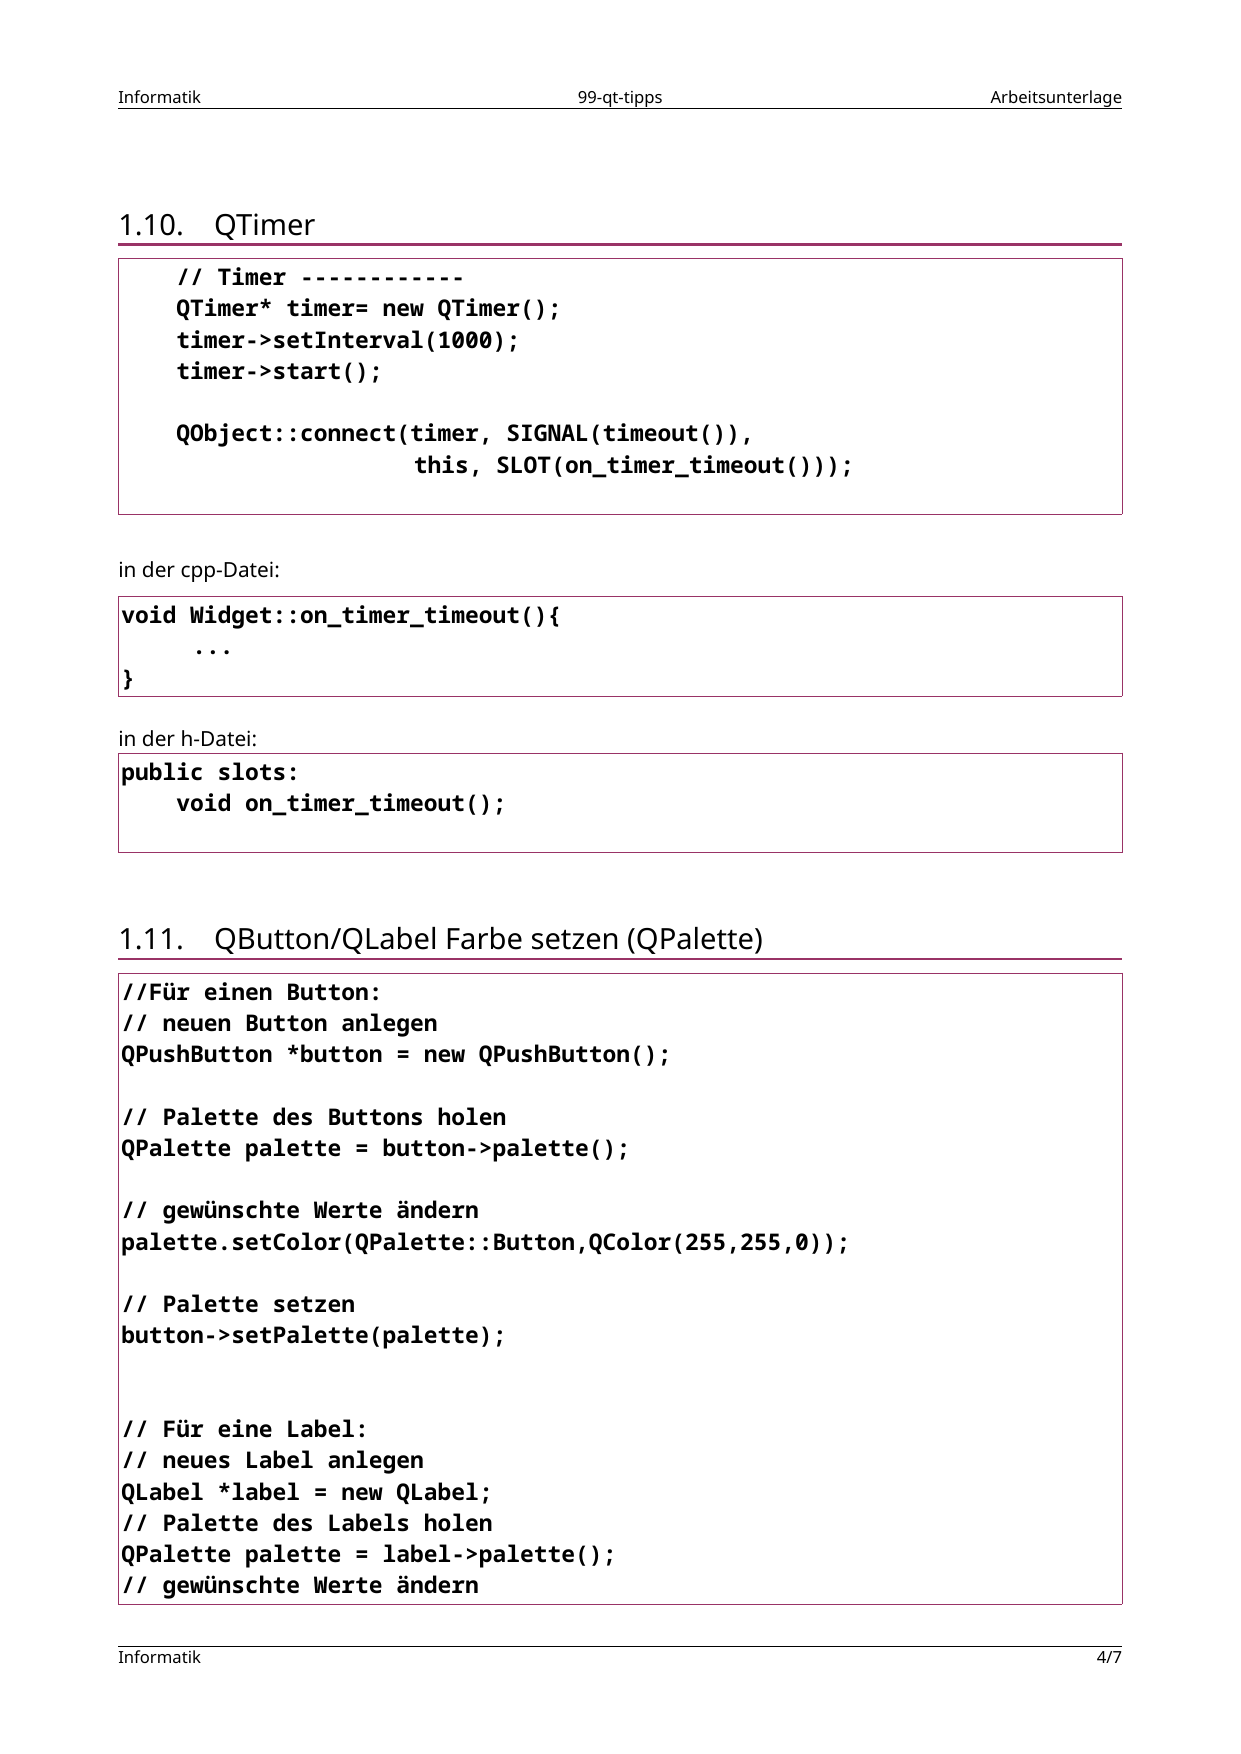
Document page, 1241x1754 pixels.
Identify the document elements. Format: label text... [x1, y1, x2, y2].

text timer->setInterval(1000); [119, 321, 1122, 352]
text // Für eine Label: // neues Label anlegen QLabel *label = new QLabel; // Palette des Labels holen QPalette palette = label->palette(); // gewünschte Werte ändern [119, 1379, 1122, 1604]
text public slots: [119, 754, 1122, 784]
subtitle QButton/QLabel Farbe setzen (QPalette) [118, 918, 1122, 958]
text // Palette setzen button->setPalette(palette); [119, 1254, 1122, 1379]
text in der h-Datei: [118, 724, 1122, 753]
subtitle QTimer [118, 204, 1122, 243]
text // gewünschte Werte ändern palette.setColor(QPalette::Button,QColor(255,255,0)); [119, 1160, 1122, 1254]
text QTimer* timer= new QTimer(); [119, 289, 1122, 321]
text void Widget::on_timer_timeout(){ [119, 597, 1122, 627]
text ... [119, 627, 1122, 658]
text in der cpp-Datei: [118, 555, 1122, 583]
text // Palette des Buttons holen QPalette palette = button->palette(); [119, 1066, 1122, 1160]
text // Timer ------------ [119, 259, 1122, 289]
text void on_timer_timeout(); [119, 784, 1122, 815]
text QObject::connect(timer, SIGNAL(timeout()), [119, 414, 1122, 446]
text timer->start(); [119, 352, 1122, 383]
text this, SLOT(on_timer_timeout())); [119, 446, 1122, 477]
text //Für einen Button: // neuen Button anlegen QPushButton *button = new QPushButton(); [119, 974, 1122, 1066]
text } [119, 658, 1122, 696]
